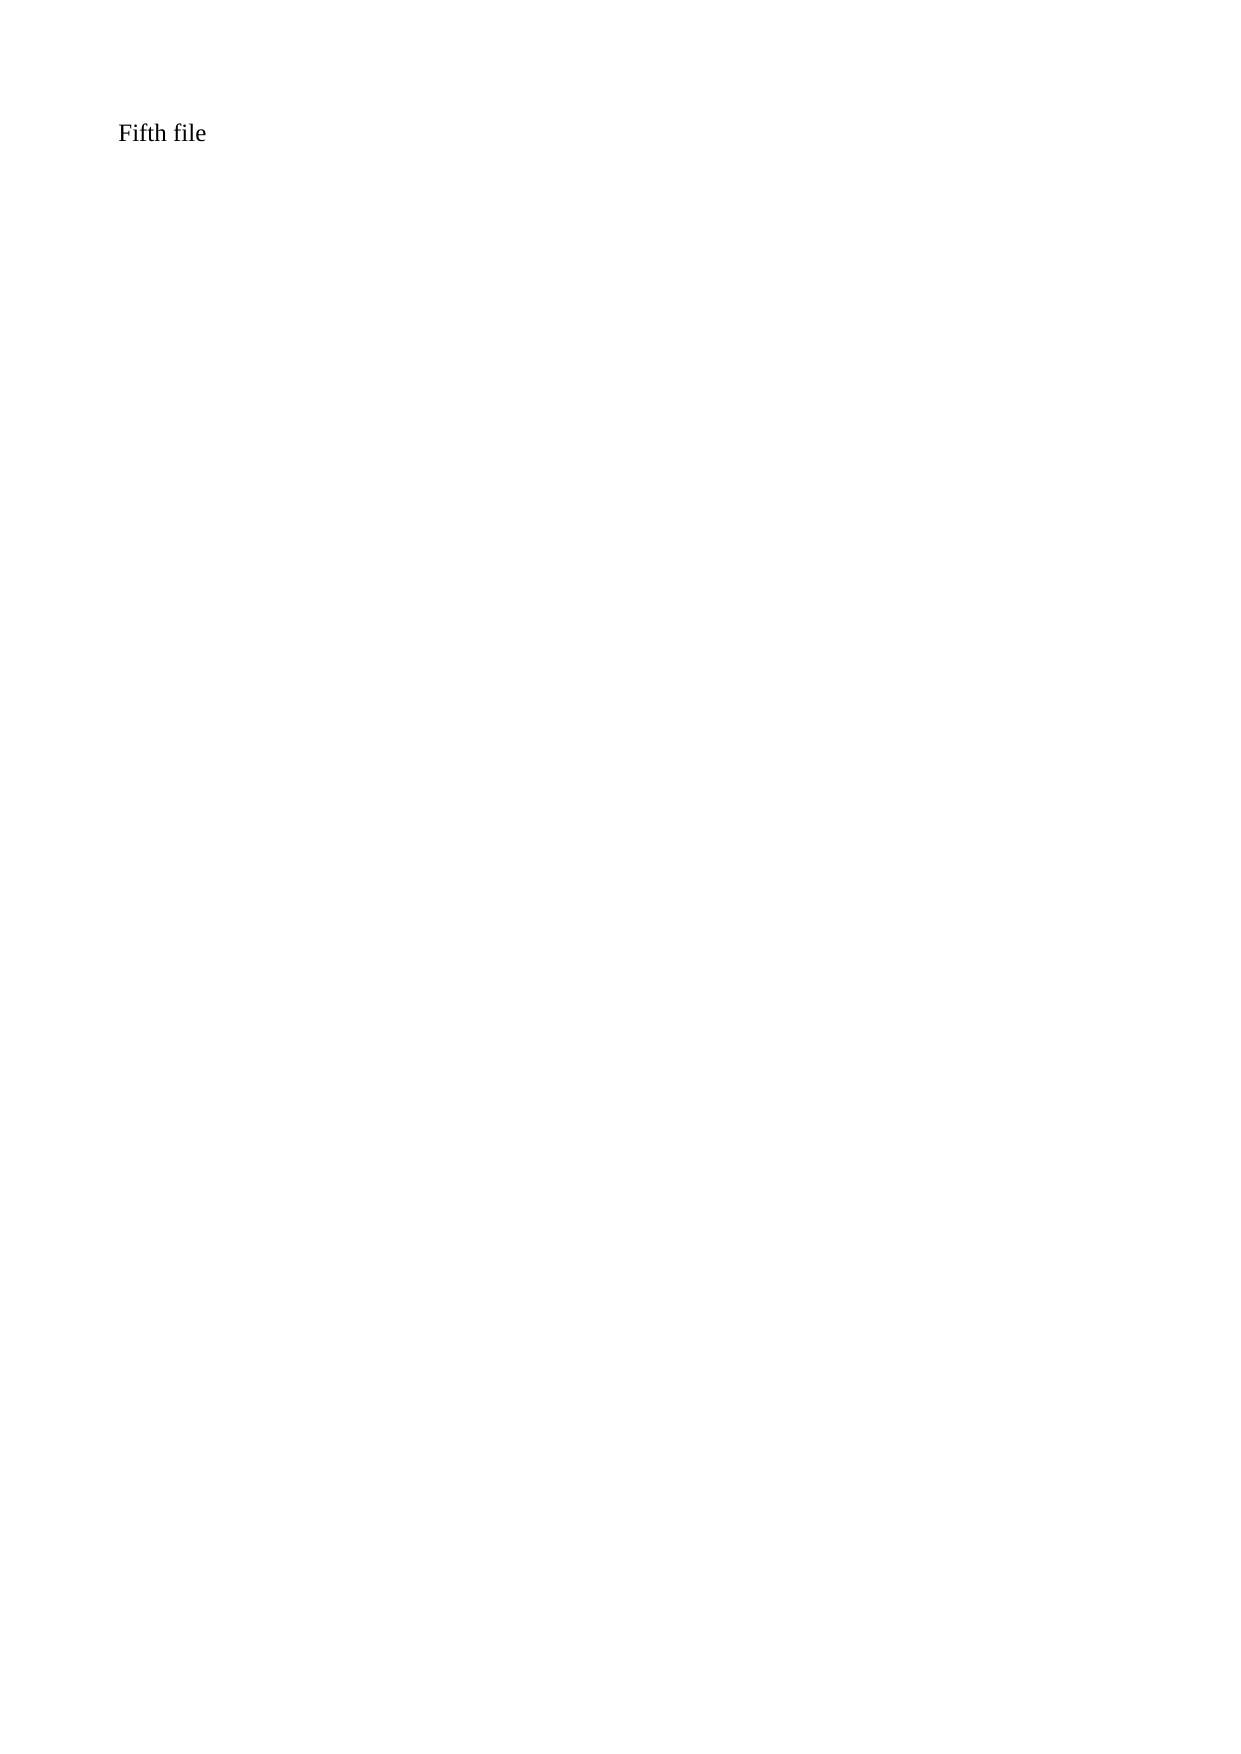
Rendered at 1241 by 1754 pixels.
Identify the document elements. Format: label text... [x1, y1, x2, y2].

text Fifth file [118, 118, 1122, 147]
